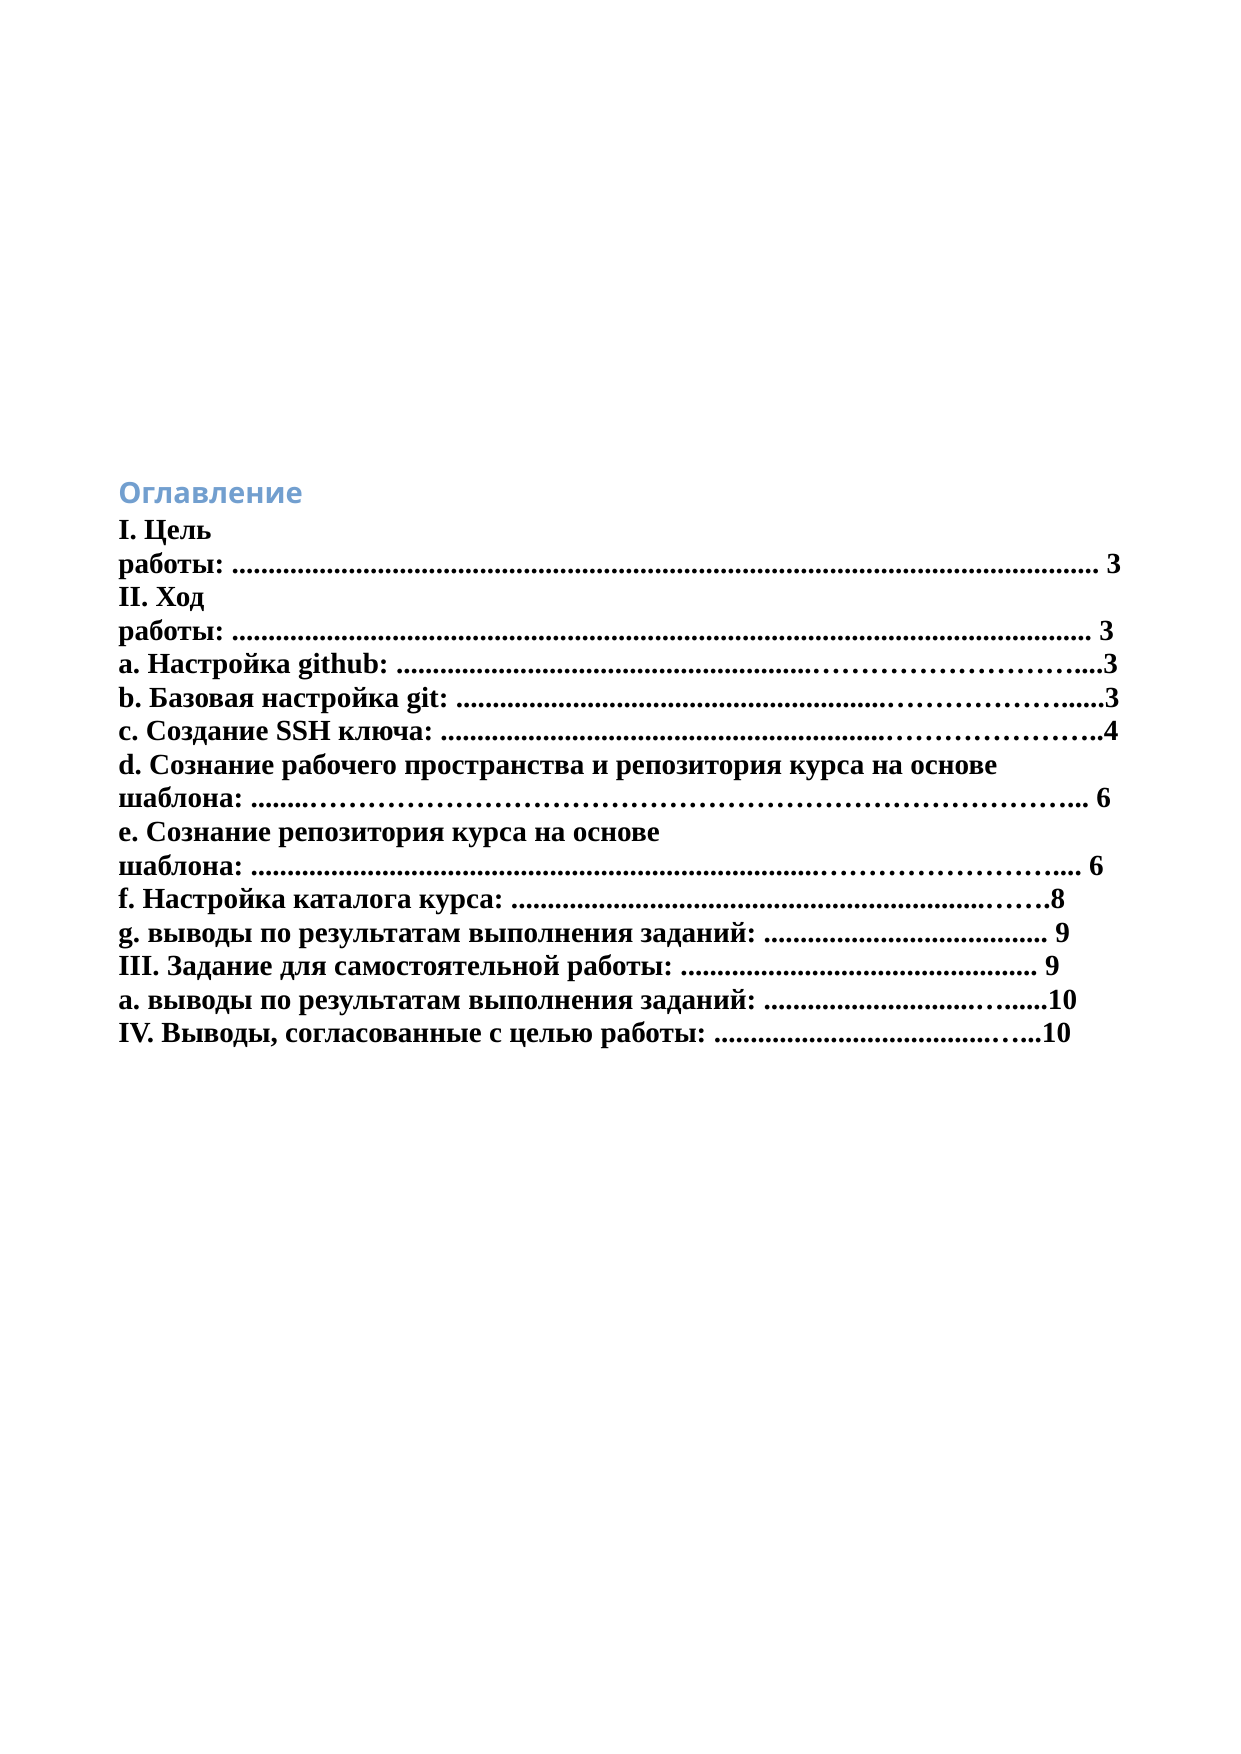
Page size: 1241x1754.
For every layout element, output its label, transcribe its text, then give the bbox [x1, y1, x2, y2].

text Оглавление I. Цель работы: ....................................................................................................................... 3 II. Ход работы: ...................................................................................................................... 3 a. Настройка github: .........................................................………………………....3 b. Базовая настройка git: ...........................................................………………......3 c. Создание SSH ключа: .............................................................…………………..4 d. Сознание рабочего пространства и репозитория курса на основе шаблона: ........……………………………………………………………………... 6 e. Сознание репозитория курса на основе шаблона: ..............................................................................…………………….... 6 f. Настройка каталога курса: .................................................................…….8 g. выводы по результатам выполнения заданий: ....................................... 9 III. Задание для самостоятельной работы: ................................................. 9 a. выводы по результатам выполнения заданий: .............................…......10 IV. Выводы, согласованные с целью работы: ......................................…...10 [118, 473, 1122, 1049]
